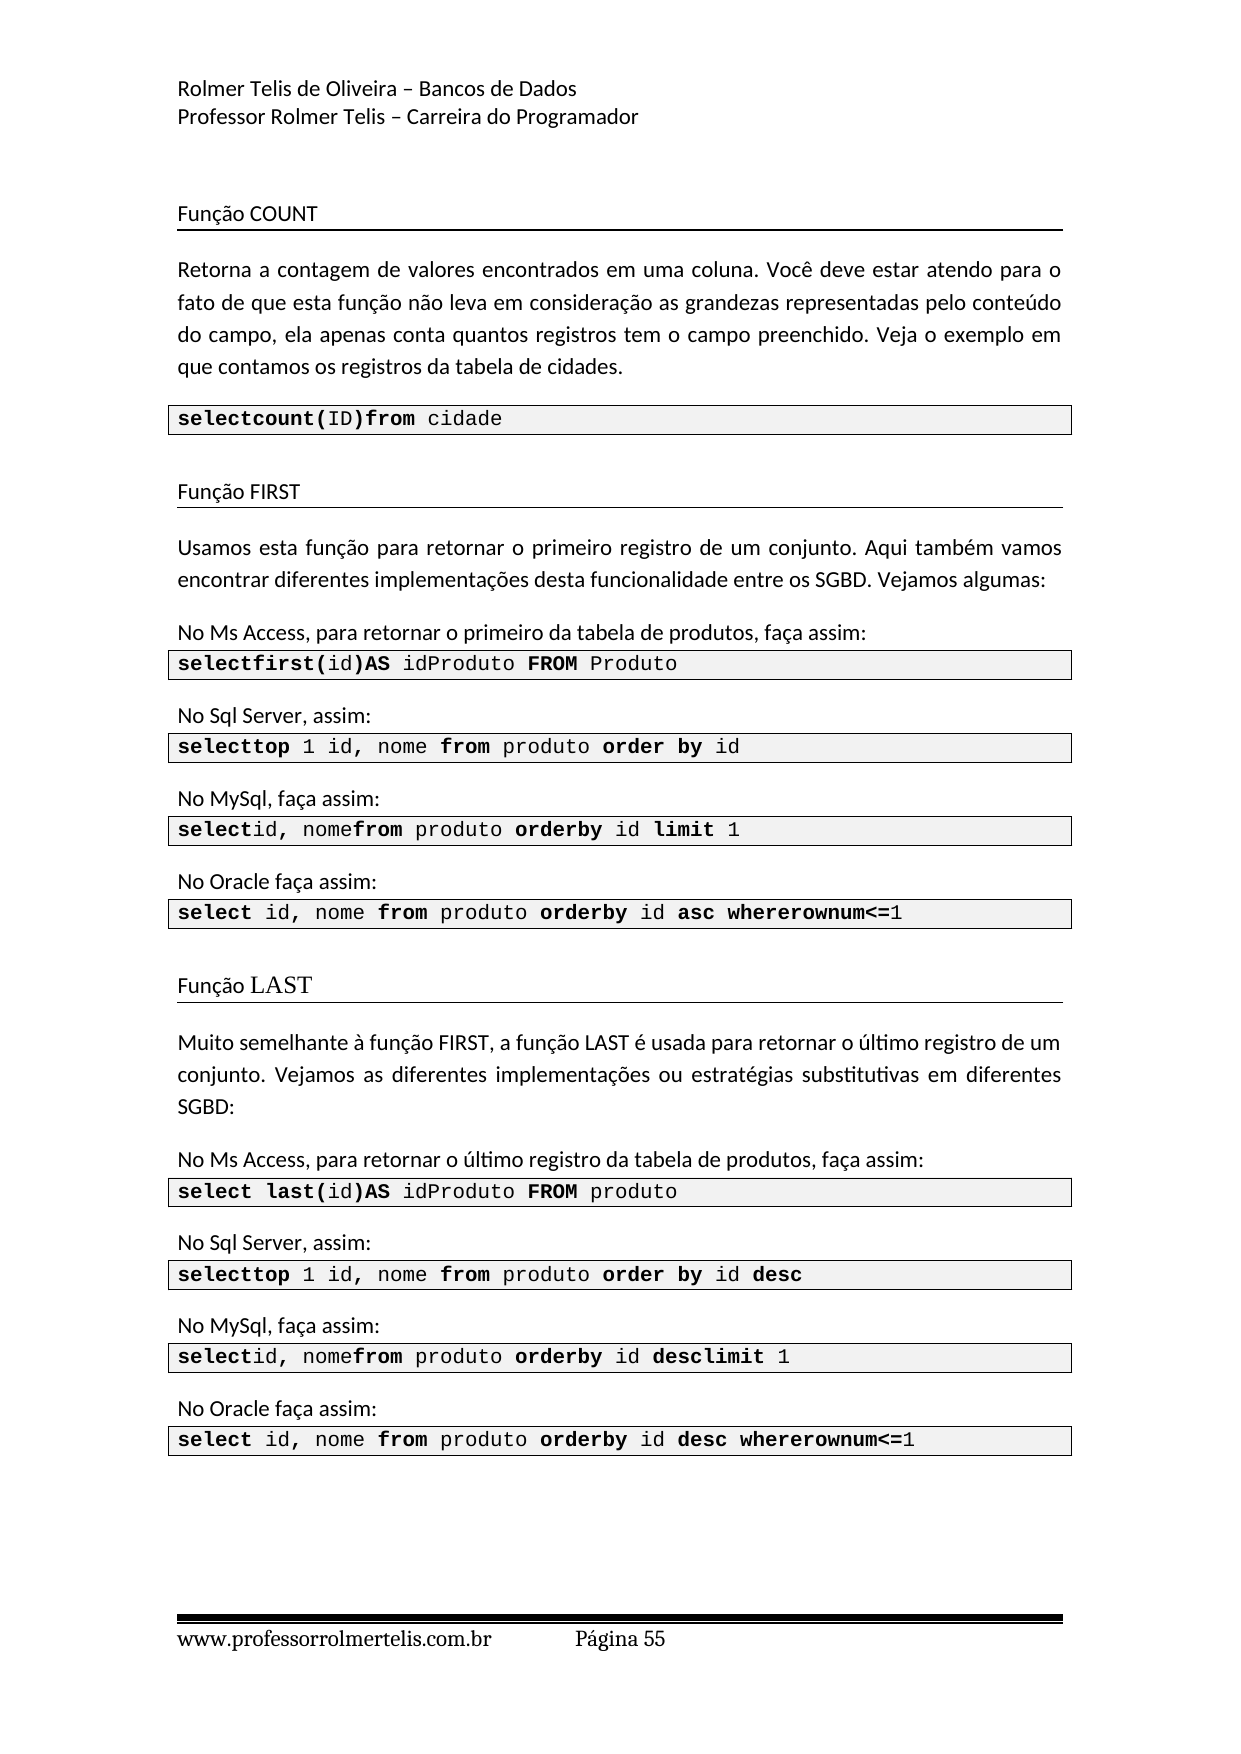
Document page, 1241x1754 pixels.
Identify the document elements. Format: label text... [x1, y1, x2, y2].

text select last(id)AS idProduto FROM produto [169, 1179, 1071, 1206]
text No Oracle faça assim: [177, 867, 1063, 895]
text No Ms Access, para retornar o primeiro da tabela de produtos, faça assim: [177, 618, 1063, 646]
text Muito semelhante à função FIRST, a função LAST é usada para retornar o último registro de um conjunto. Vejamos as diferentes implementações ou estratégias substitutivas em diferentes SGBD: [177, 1028, 1063, 1120]
text Retorna a contagem de valores encontrados em uma coluna. Você deve estar atendo para o fato de que esta função não leva em consideração as grandezas representadas pelo conteúdo do campo, ela apenas conta quantos registros tem o campo preenchido. Veja o exemplo em que contamos os registros da tabela de cidades. [177, 256, 1063, 380]
text Usamos esta função para retornar o primeiro registro de um conjunto. Aqui também vamos encontrar diferentes implementações desta funcionalidade entre os SGBD. Vejamos algumas: [177, 533, 1063, 593]
text Função LAST [177, 971, 1063, 1002]
text selectfirst(id)AS idProduto FROM Produto [169, 651, 1071, 679]
text No Oracle faça assim: [177, 1394, 1063, 1422]
text No Ms Access, para retornar o último registro da tabela de produtos, faça assim: [177, 1145, 1063, 1173]
text selectid, nomefrom produto orderby id limit 1 [169, 817, 1071, 845]
text select id, nome from produto orderby id desc whererownum<=1 [169, 1427, 1071, 1455]
text selectid, nomefrom produto orderby id desclimit 1 [169, 1344, 1071, 1372]
text selecttop 1 id, nome from produto order by id desc [169, 1261, 1071, 1289]
text Função FIRST [177, 477, 1063, 507]
text No Sql Server, assim: [177, 701, 1063, 729]
text No MySql, faça assim: [177, 1311, 1063, 1339]
text select id, nome from produto orderby id asc whererownum<=1 [169, 900, 1071, 928]
text selectcount(ID)from cidade [169, 406, 1071, 434]
text No MySql, faça assim: [177, 784, 1063, 812]
text Função COUNT [177, 199, 1063, 229]
text selecttop 1 id, nome from produto order by id [169, 734, 1071, 762]
text No Sql Server, assim: [177, 1228, 1063, 1256]
